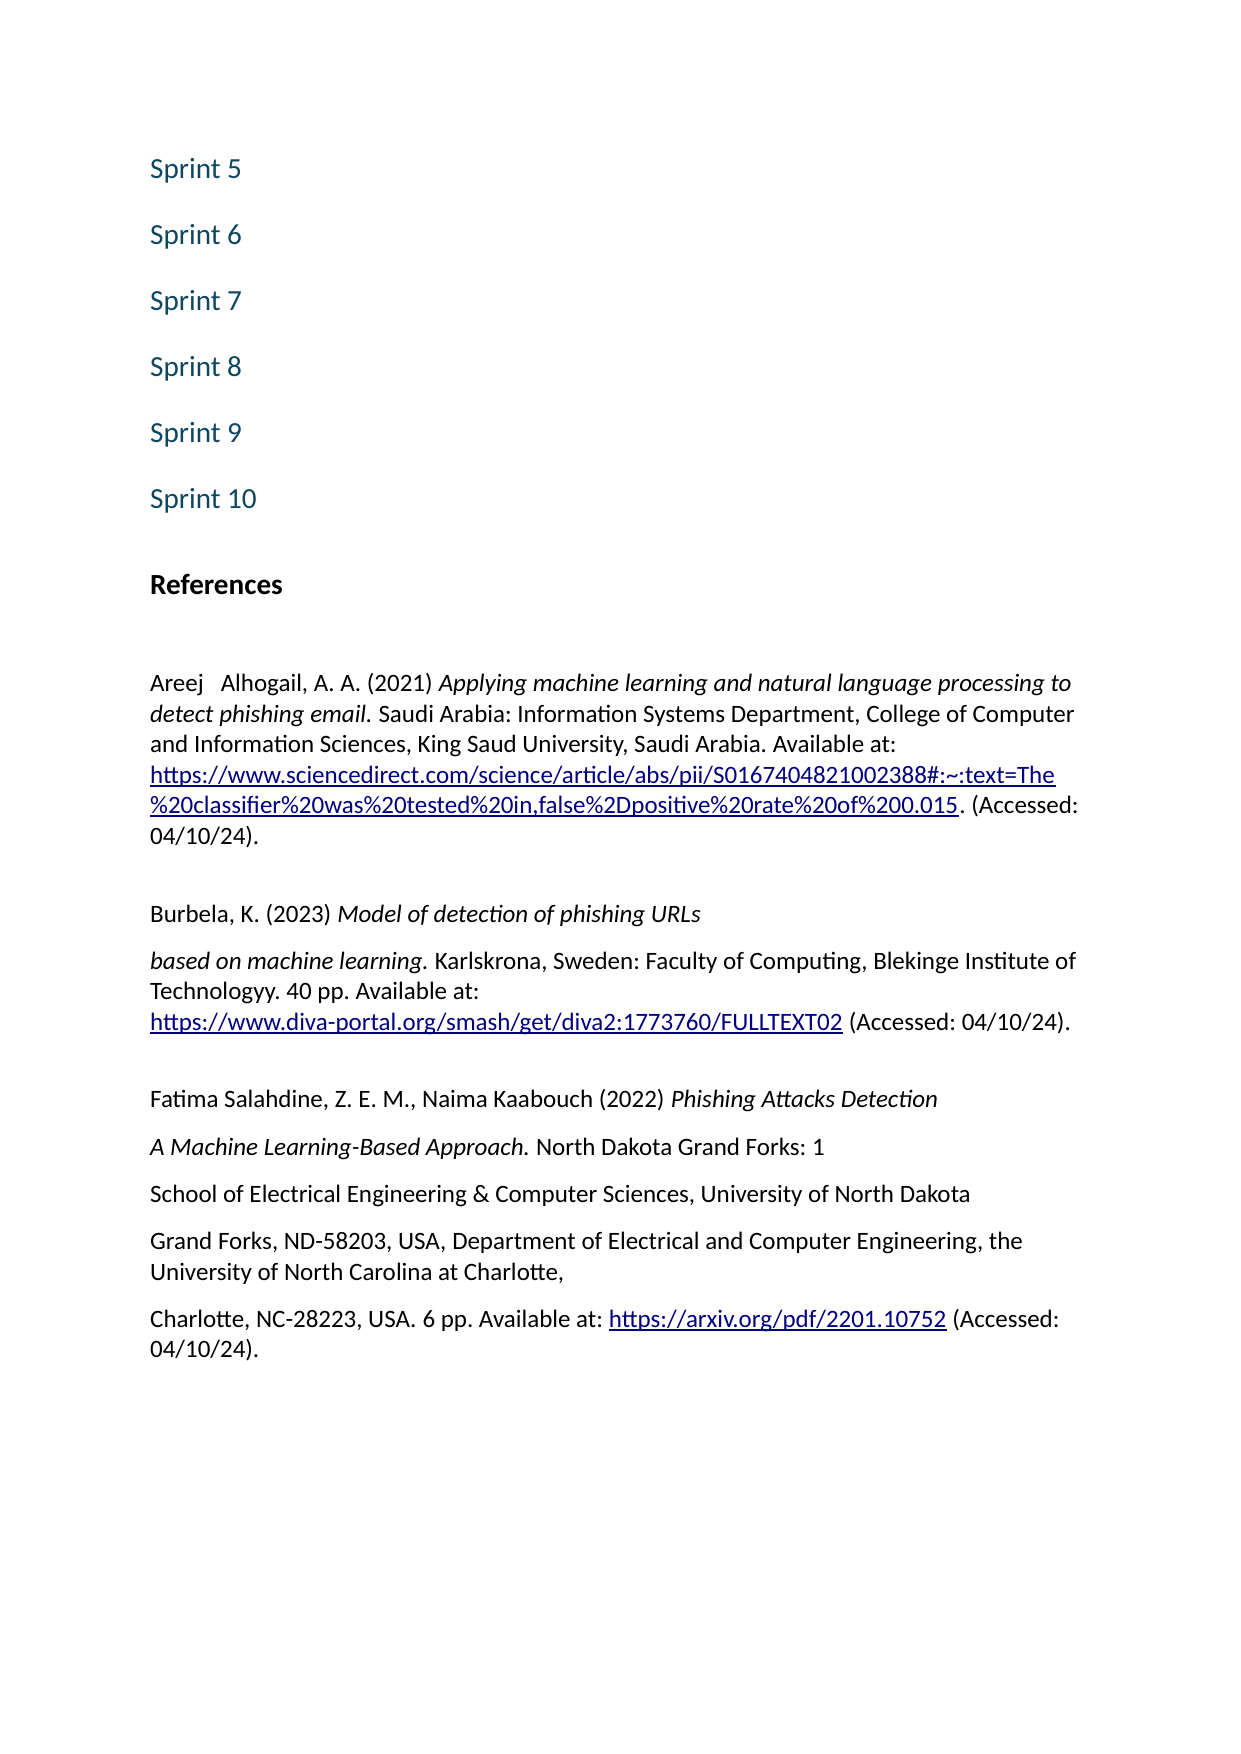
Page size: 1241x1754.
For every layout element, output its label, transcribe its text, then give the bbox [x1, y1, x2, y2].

text School of Electrical Engineering & Computer Sciences, University of North Dakota [150, 1178, 1090, 1208]
text Fatima Salahdine, Z. E. M., Naima Kaabouch (2022) Phishing Attacks Detection [150, 1084, 1090, 1114]
subtitle Sprint 5 [150, 150, 1090, 186]
text A Machine Learning-Based Approach. North Dakota Grand Forks: 1 [150, 1131, 1090, 1161]
text based on machine learning. Karlskrona, Sweden: Faculty of Computing, Blekinge Institute of Technologyy. 40 pp. Available at: https://www.diva-portal.org/smash/get/diva2:1773760/FULLTEXT02 (Accessed: 04/10/24). [150, 945, 1090, 1036]
subtitle Sprint 8 [150, 348, 1090, 383]
subtitle Sprint 7 [150, 282, 1090, 317]
text Areej Alhogail, A. A. (2021) Applying machine learning and natural language processing to detect phishing email. Saudi Arabia: Information Systems Department, College of Computer and Information Sciences, King Saud University, Saudi Arabia. Available at: https://www.sciencedirect.com/science/article/abs/pii/S0167404821002388#:~:text=The%20classifier%20was%20tested%20in,false%2Dpositive%20rate%20of%200.015. (Accessed: 04/10/24). [150, 667, 1090, 851]
text Grand Forks, ND-58203, USA, Department of Electrical and Computer Engineering, the University of North Carolina at Charlotte, [150, 1225, 1090, 1286]
text Burbela, K. (2023) Model of detection of phishing URLs [150, 898, 1090, 928]
subtitle Sprint 9 [150, 414, 1090, 449]
text Charlotte, NC-28223, USA. 6 pp. Available at: https://arxiv.org/pdf/2201.10752 (Accessed: 04/10/24). [150, 1303, 1090, 1364]
subtitle Sprint 6 [150, 216, 1090, 252]
subtitle Sprint 10 [150, 480, 1090, 515]
subtitle References [150, 566, 1090, 602]
